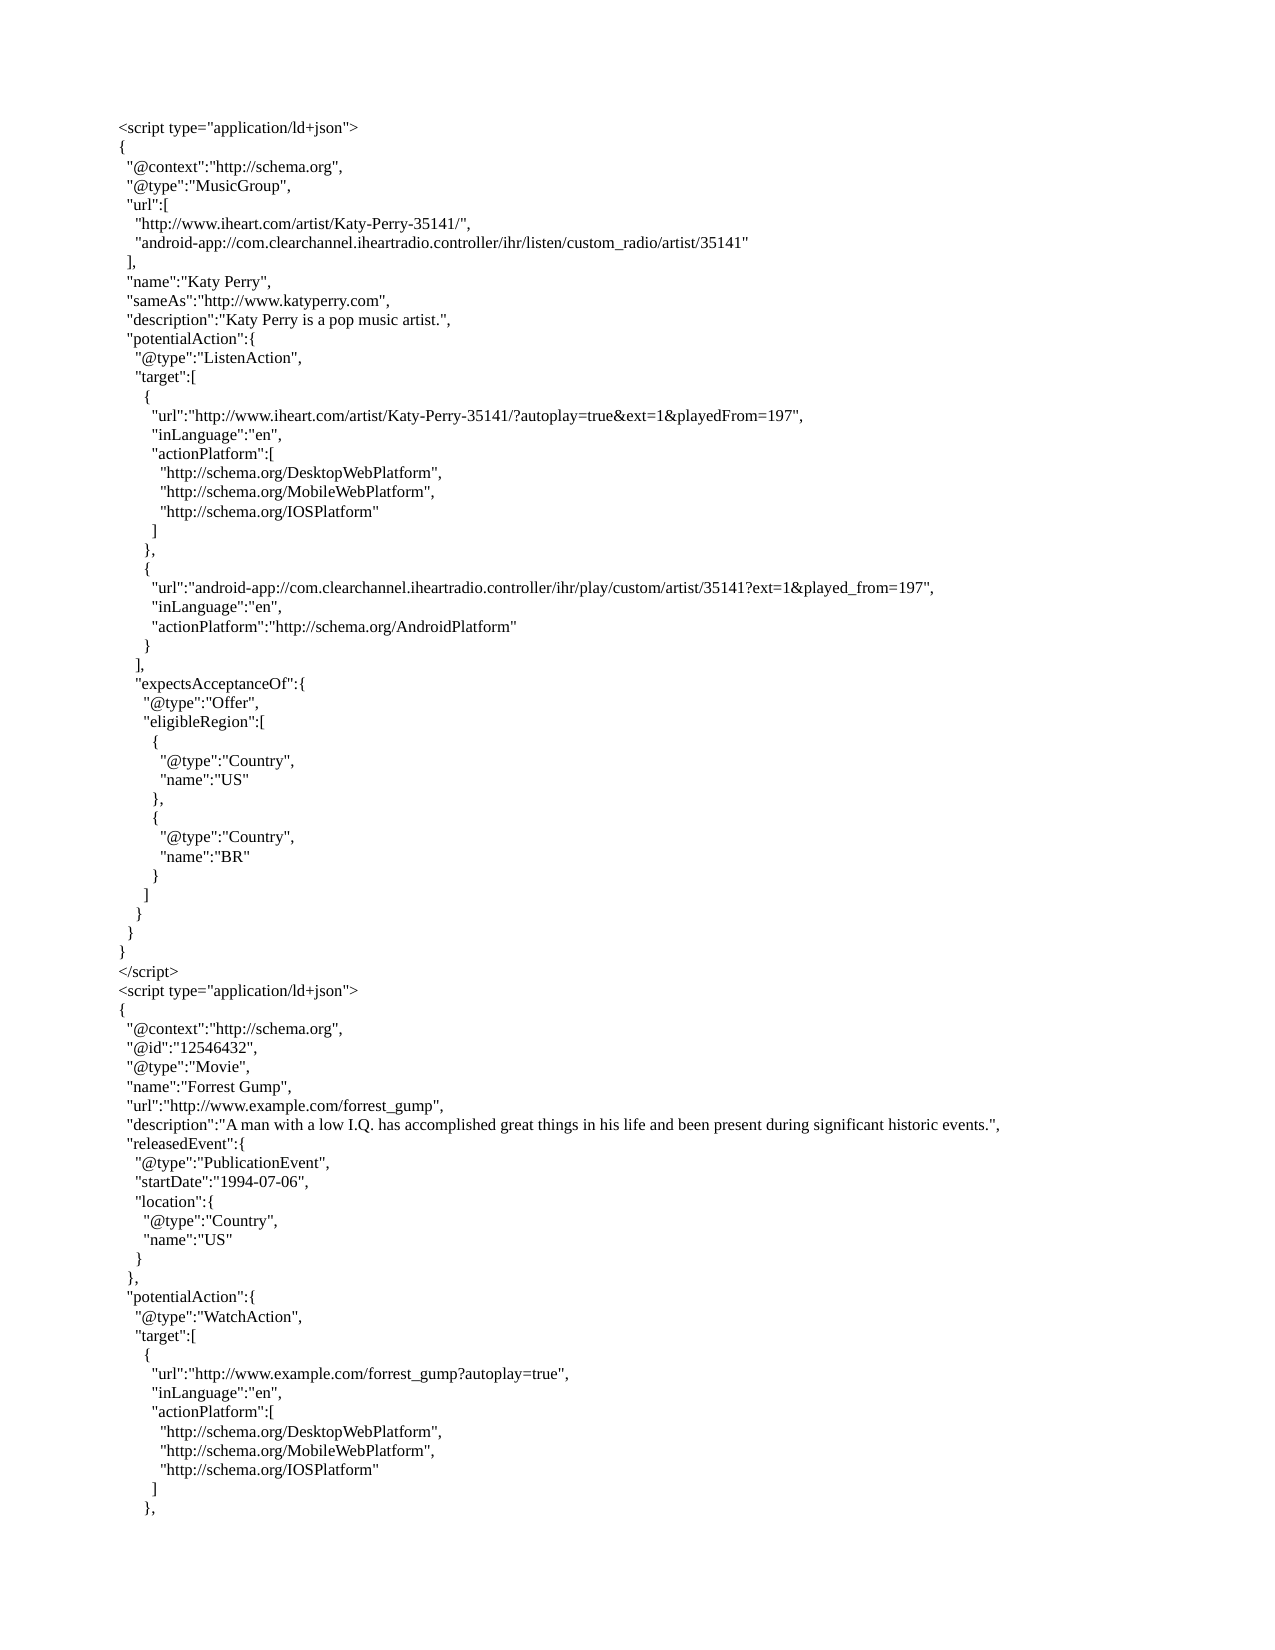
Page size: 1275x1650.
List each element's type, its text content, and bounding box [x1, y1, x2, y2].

text "startDate":"1994-07-06", [118, 1172, 1157, 1191]
text "url":"http://www.example.com/forrest_gump", [118, 1096, 1157, 1115]
text "eligibleRegion":[ [118, 712, 1157, 731]
text } [118, 923, 1157, 942]
text "releasedEvent":{ [118, 1134, 1157, 1153]
text "@context":"http://schema.org", [118, 1019, 1157, 1038]
text }, [118, 789, 1157, 808]
text "@type":"Country", [118, 751, 1157, 770]
text <script type="application/ld+json"> [118, 118, 1157, 137]
text }, [118, 1498, 1157, 1517]
text "http://schema.org/DesktopWebPlatform", [118, 463, 1157, 482]
text "potentialAction":{ [118, 1287, 1157, 1306]
text "@type":"ListenAction", [118, 348, 1157, 367]
text "http://schema.org/IOSPlatform" [118, 501, 1157, 521]
text ] [118, 885, 1157, 904]
text "inLanguage":"en", [118, 425, 1157, 444]
text "actionPlatform":[ [118, 1402, 1157, 1421]
text "name":"US" [118, 1230, 1157, 1249]
text "name":"Katy Perry", [118, 271, 1157, 291]
text "@type":"MusicGroup", [118, 176, 1157, 195]
text "description":"Katy Perry is a pop music artist.", [118, 310, 1157, 329]
text "target":[ [118, 1326, 1157, 1345]
text "url":"http://www.iheart.com/artist/Katy-Perry-35141/?autoplay=true&ext=1&playedFrom=197", [118, 406, 1157, 425]
text "name":"US" [118, 770, 1157, 789]
text } [118, 1249, 1157, 1268]
text "url":"android-app://com.clearchannel.iheartradio.controller/ihr/play/custom/artist/35141?ext=1&played_from=197", [118, 578, 1157, 597]
text "url":[ [118, 195, 1157, 214]
text { [118, 137, 1157, 156]
text }, [118, 1268, 1157, 1287]
text ], [118, 252, 1157, 271]
text "http://schema.org/DesktopWebPlatform", [118, 1421, 1157, 1441]
text </script> [118, 961, 1157, 981]
text ] [118, 1479, 1157, 1498]
text "@type":"Offer", [118, 693, 1157, 712]
text "target":[ [118, 367, 1157, 386]
text "@type":"WatchAction", [118, 1306, 1157, 1326]
text "@context":"http://schema.org", [118, 156, 1157, 176]
text "description":"A man with a low I.Q. has accomplished great things in his life and been present during significant historic events.", [118, 1115, 1157, 1134]
text "sameAs":"http://www.katyperry.com", [118, 291, 1157, 310]
text ], [118, 655, 1157, 674]
text "inLanguage":"en", [118, 597, 1157, 616]
text "@type":"Country", [118, 1211, 1157, 1230]
text "@id":"12546432", [118, 1038, 1157, 1057]
text { [118, 1000, 1157, 1019]
text } [118, 942, 1157, 961]
text { [118, 386, 1157, 406]
text { [118, 731, 1157, 751]
text "http://schema.org/IOSPlatform" [118, 1460, 1157, 1479]
text }, [118, 540, 1157, 559]
text "name":"Forrest Gump", [118, 1076, 1157, 1096]
text "http://schema.org/MobileWebPlatform", [118, 482, 1157, 501]
text "name":"BR" [118, 846, 1157, 866]
text "expectsAcceptanceOf":{ [118, 674, 1157, 693]
text "location":{ [118, 1191, 1157, 1211]
text { [118, 808, 1157, 827]
text { [118, 1345, 1157, 1364]
text "http://schema.org/MobileWebPlatform", [118, 1441, 1157, 1460]
text "actionPlatform":[ [118, 444, 1157, 463]
text <script type="application/ld+json"> [118, 981, 1157, 1000]
text "android-app://com.clearchannel.iheartradio.controller/ihr/listen/custom_radio/artist/35141" [118, 233, 1157, 252]
text "@type":"Movie", [118, 1057, 1157, 1076]
text "potentialAction":{ [118, 329, 1157, 348]
text "http://www.iheart.com/artist/Katy-Perry-35141/", [118, 214, 1157, 233]
text } [118, 866, 1157, 885]
text "url":"http://www.example.com/forrest_gump?autoplay=true", [118, 1364, 1157, 1383]
text { [118, 559, 1157, 578]
text "@type":"Country", [118, 827, 1157, 846]
text "@type":"PublicationEvent", [118, 1153, 1157, 1172]
text "inLanguage":"en", [118, 1383, 1157, 1402]
text "actionPlatform":"http://schema.org/AndroidPlatform" [118, 616, 1157, 636]
text ] [118, 521, 1157, 540]
text } [118, 636, 1157, 655]
text } [118, 904, 1157, 923]
